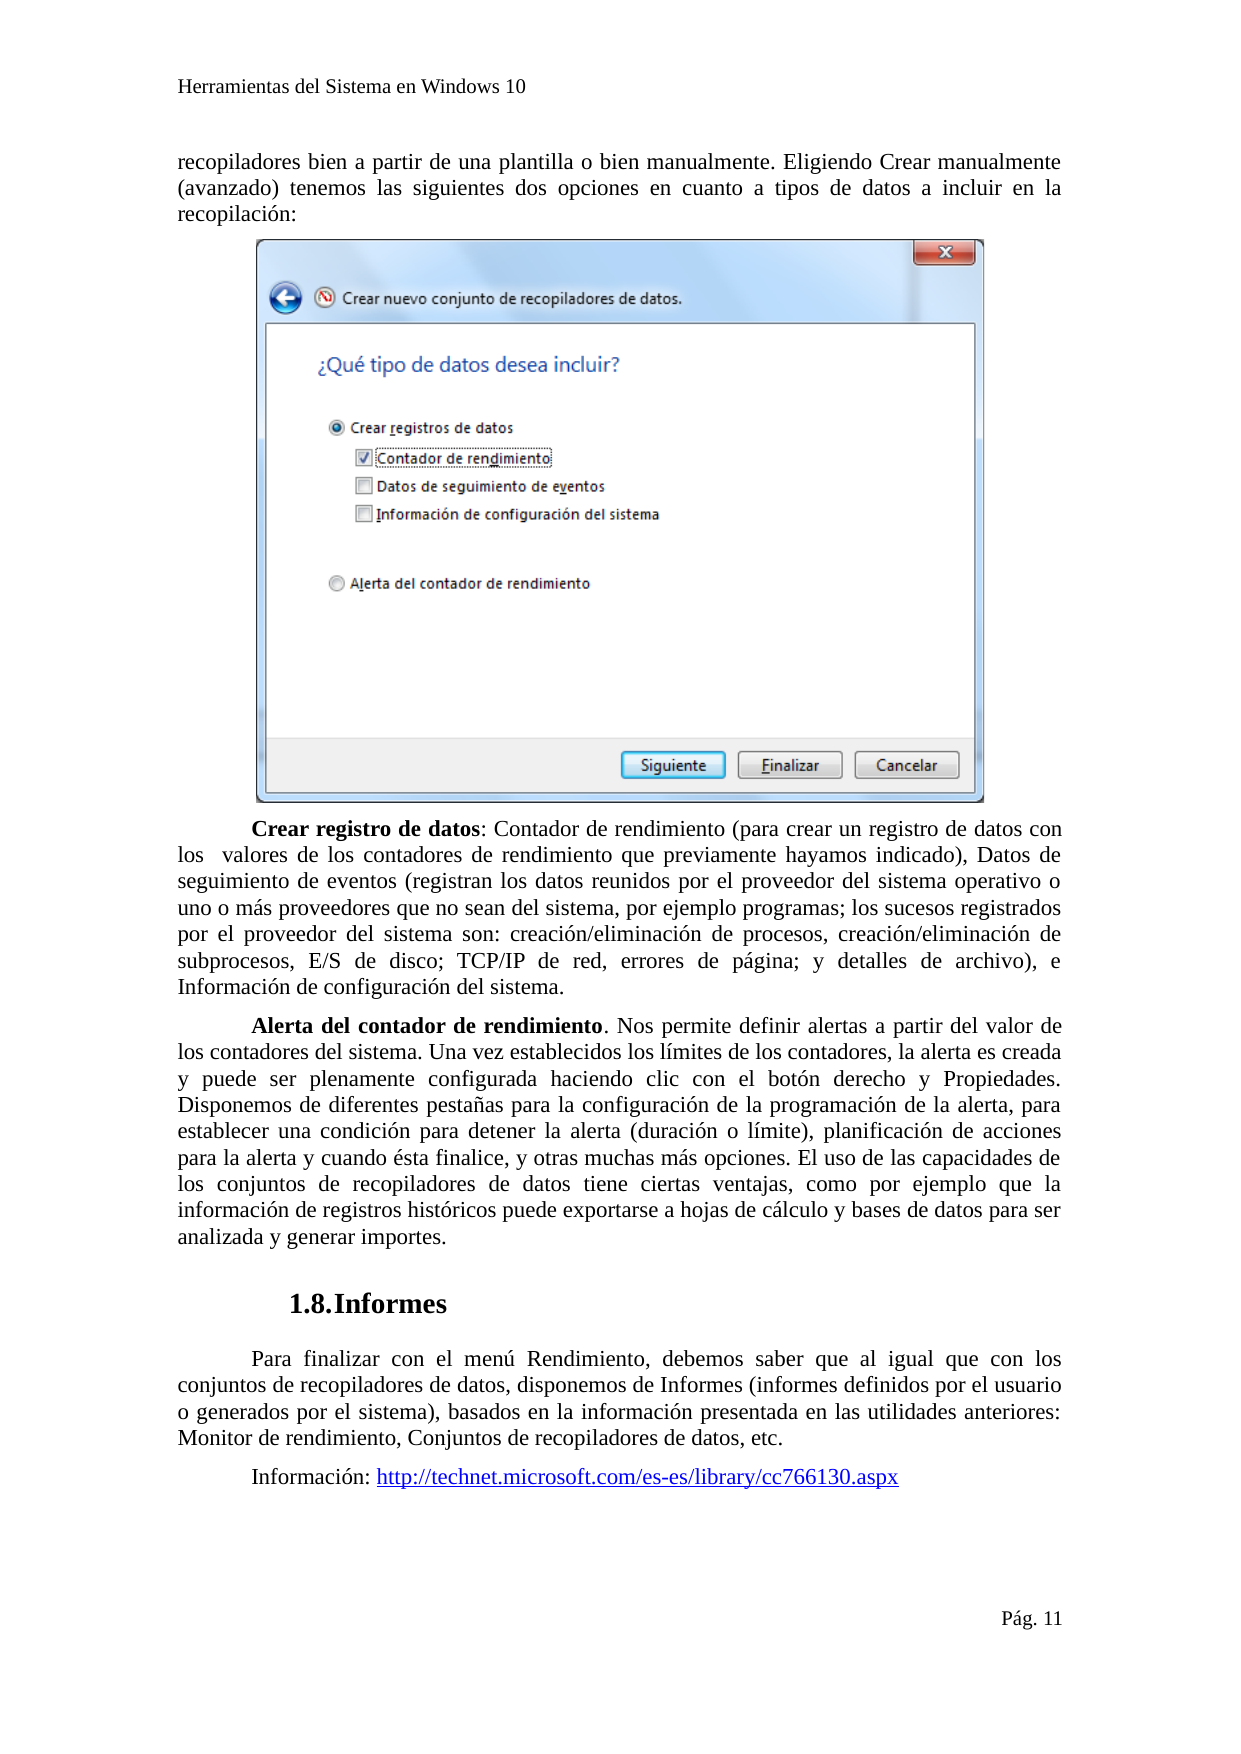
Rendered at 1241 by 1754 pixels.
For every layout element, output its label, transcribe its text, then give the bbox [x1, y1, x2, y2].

text Alerta del contador de rendimiento. Nos permite definir alertas a partir del valor de los contadores del sistema. Una vez establecidos los límites de los contadores, la alerta es creada y puede ser plenamente configurada haciendo clic con el botón derecho y Propiedades. Disponemos de diferentes pestañas para la configuración de la programación de la alerta, para establecer una condición para detener la alerta (duración o límite), planificación de acciones para la alerta y cuando ésta finalice, y otras muchas más opciones. El uso de las capacidades de los conjuntos de recopiladores de datos tiene ciertas ventajas, como por ejemplo que la información de registros históricos puede exportarse a hojas de cálculo y bases de datos para ser analizada y generar importes. [177, 1012, 1063, 1249]
text Información: http://technet.microsoft.com/es-es/library/cc766130.aspx [177, 1463, 1063, 1489]
text recopiladores bien a partir de una plantilla o bien manualmente. Eligiendo Crear manualmente (avanzado) tenemos las siguientes dos opciones en cuanto a tipos de datos a incluir en la recopilación: [177, 148, 1063, 227]
text Crear registro de datos: Contador de rendimiento (para crear un registro de datos con los valores de los contadores de rendimiento que previamente hayamos indicado), Datos de seguimiento de eventos (registran los datos reunidos por el proveedor del sistema operativo o uno o más proveedores que no sean del sistema, por ejemplo programas; los sucesos registrados por el proveedor del sistema son: creación/eliminación de procesos, creación/eliminación de subprocesos, E/S de disco; TCP/IP de red, errores de página; y detalles de archivo), e Información de configuración del sistema. [177, 815, 1063, 999]
list Informes [288, 1287, 1063, 1320]
text Para finalizar con el menú Rendimiento, debemos saber que al igual que con los conjuntos de recopiladores de datos, disponemos de Informes (informes definidos por el usuario o generados por el sistema), basados en la información presentada en las utilidades anteriores: Monitor de rendimiento, Conjuntos de recopiladores de datos, etc. [177, 1345, 1063, 1451]
